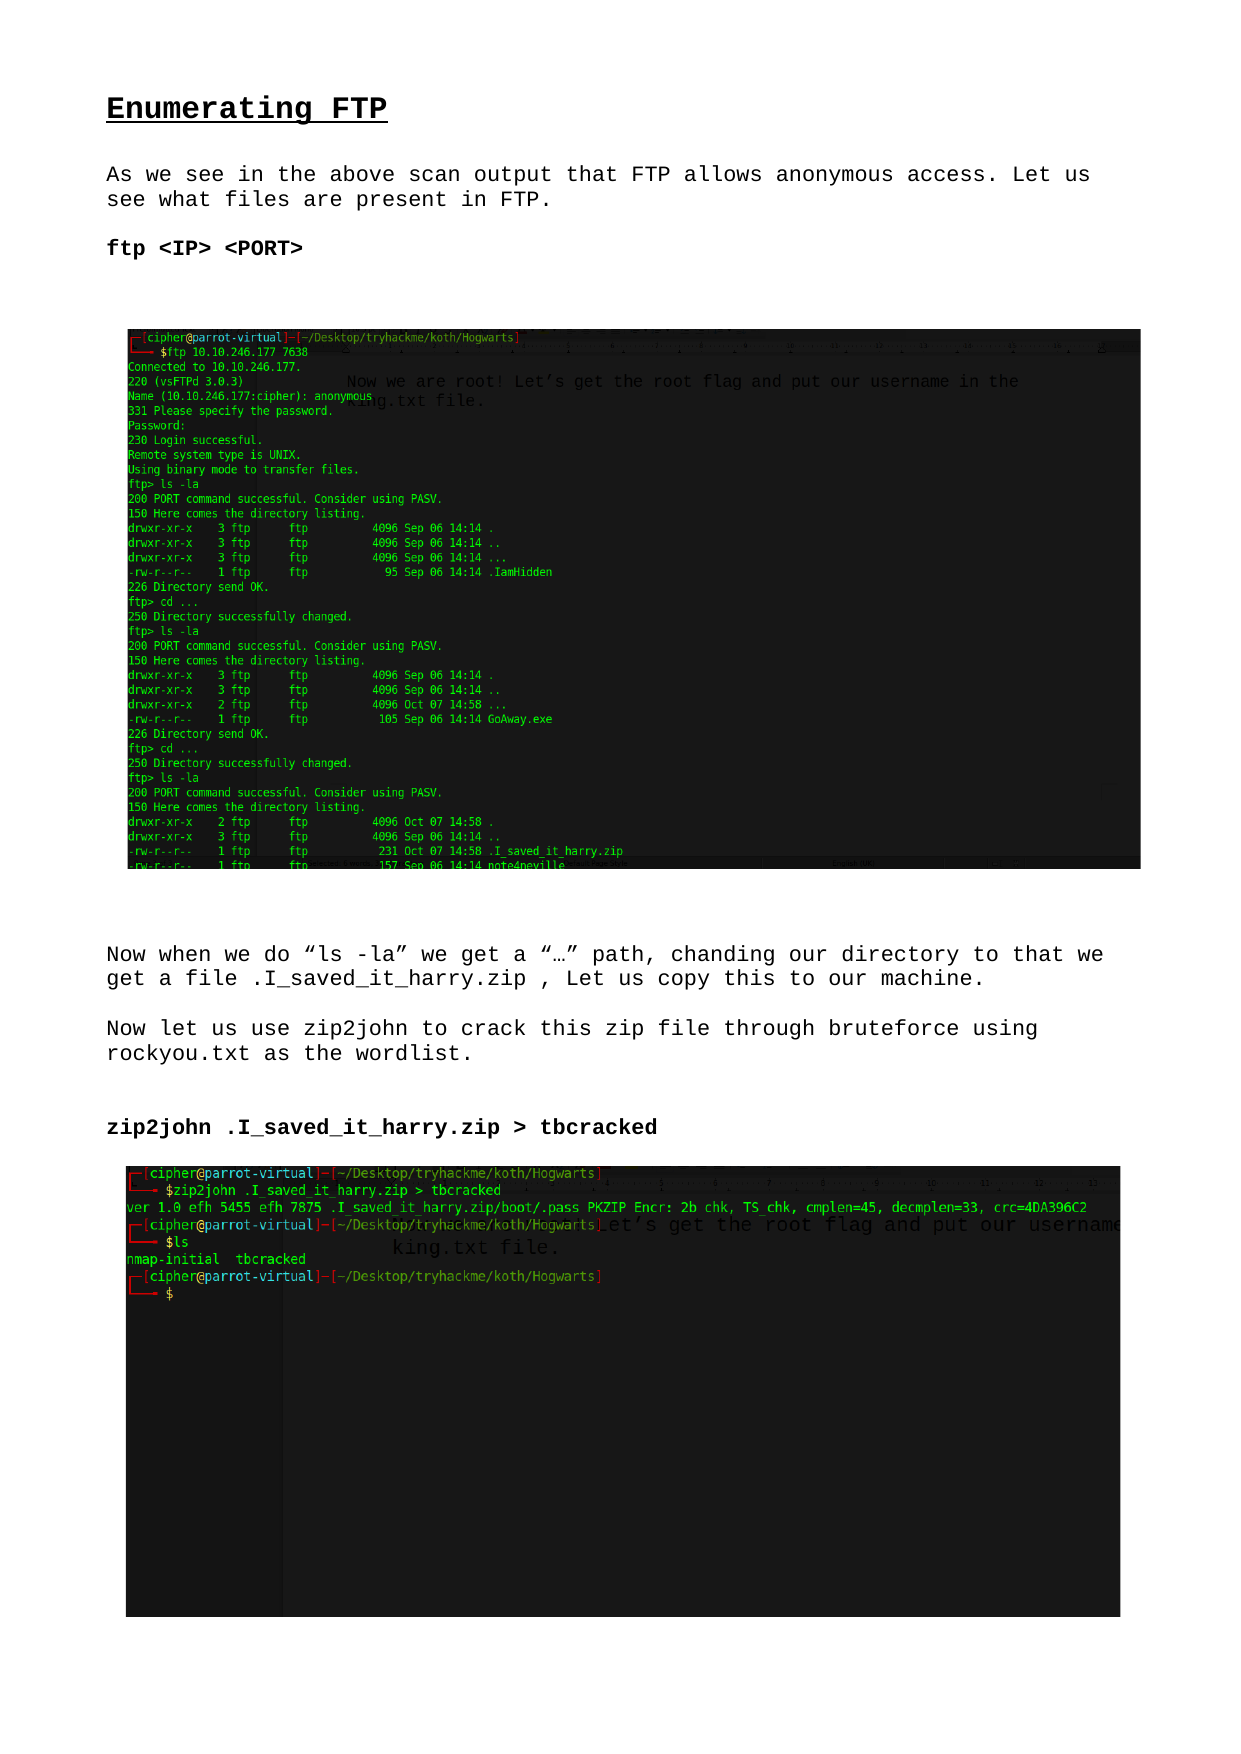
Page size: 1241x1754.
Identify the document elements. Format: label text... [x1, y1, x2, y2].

text Now let us use zip2john to crack this zip file through bruteforce using rockyou.txt as the wordlist. [106, 1017, 1140, 1067]
text Now when we do “ls -la” we get a “…” path, chanding our directory to that we get a file .I_saved_it_harry.zip , Let us copy this to our machine. [106, 943, 1140, 992]
text As we see in the above scan output that FTP allows anonymous access. Let us see what files are present in FTP. [106, 163, 1140, 213]
text zip2john .I_saved_it_harry.zip > tbcracked [106, 1116, 1140, 1141]
picture [127, 329, 1141, 869]
picture [125, 1166, 1121, 1617]
text Enumerating FTP [106, 92, 1140, 128]
text ftp <IP> <PORT> [106, 237, 1140, 262]
